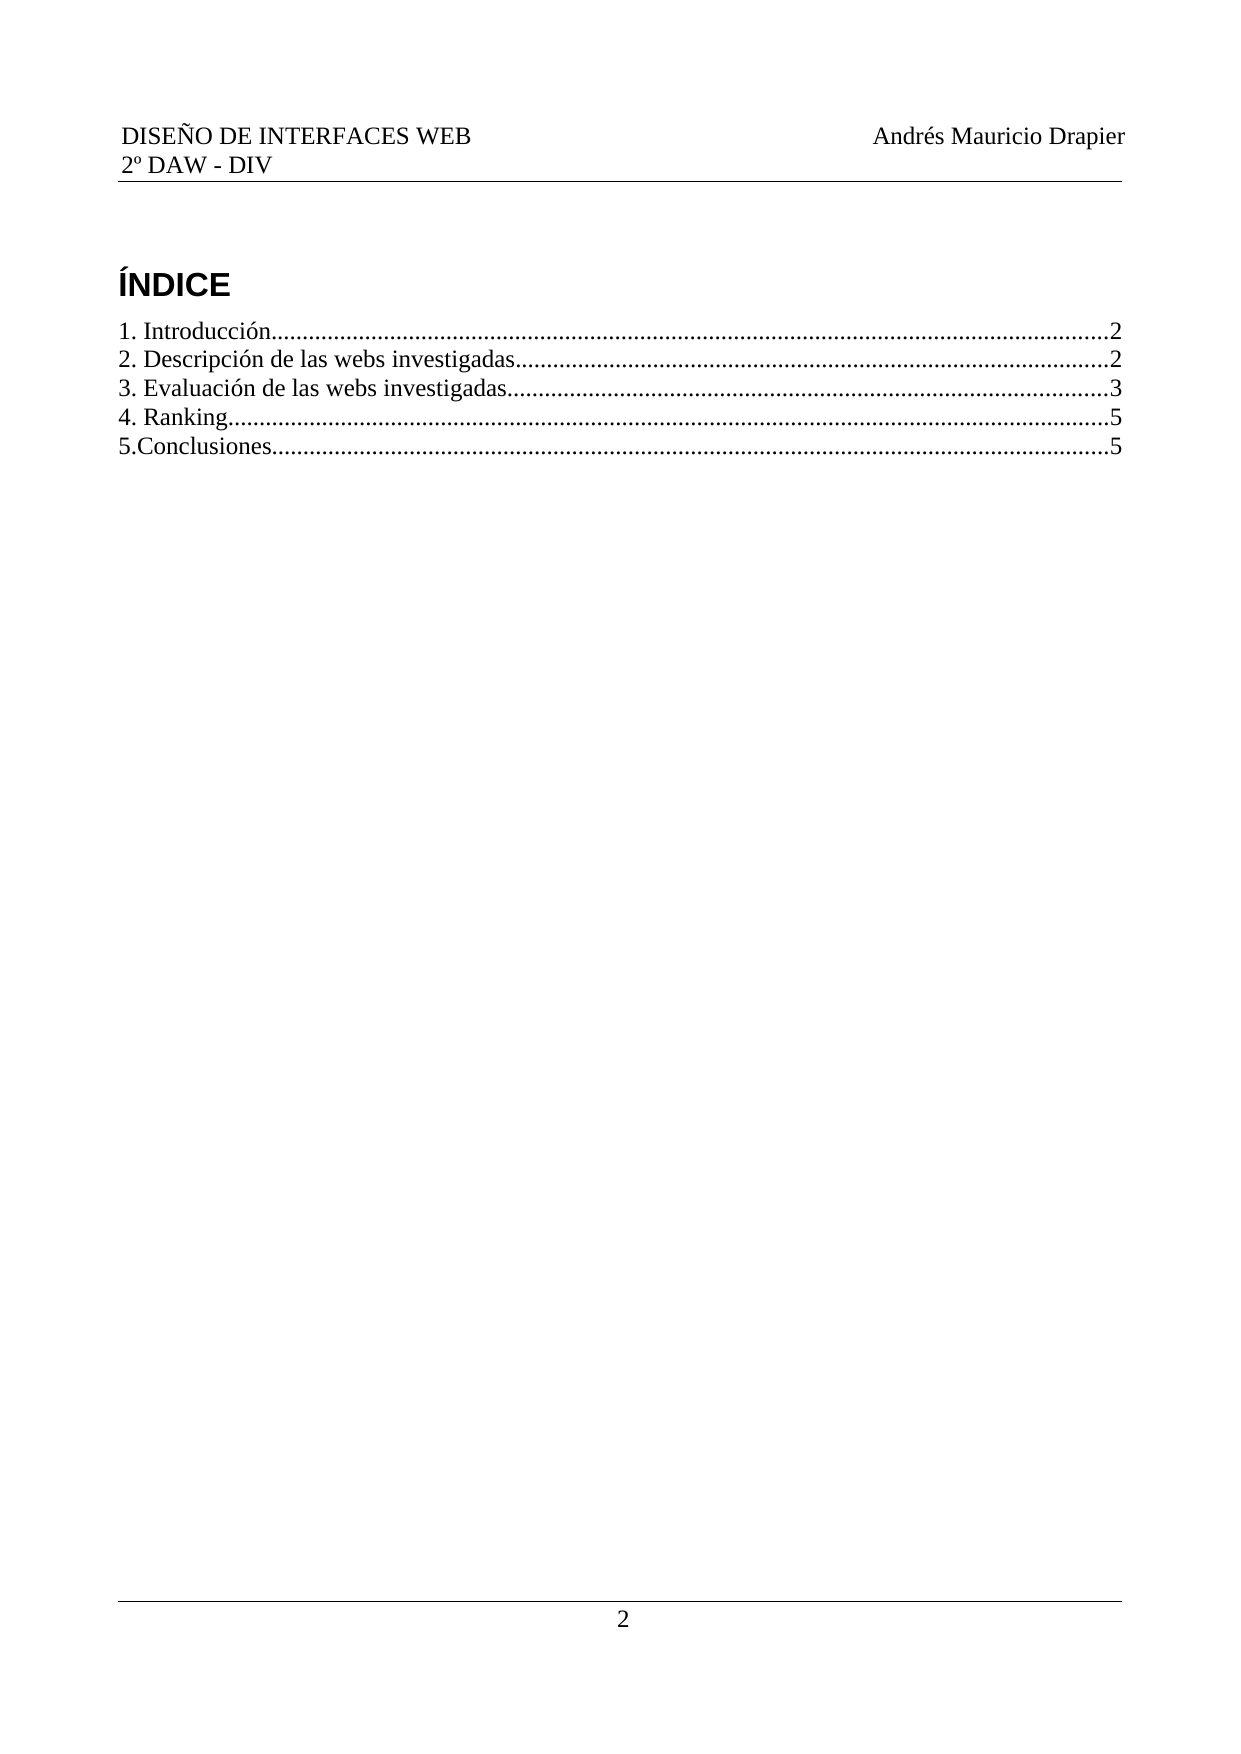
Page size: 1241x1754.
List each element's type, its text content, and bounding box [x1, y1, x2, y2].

text 4. Ranking 5 [118, 402, 1122, 431]
text 2. Descripción de las webs investigadas. 2 [118, 344, 1122, 373]
text 1. Introducción. 2 [118, 316, 1122, 344]
text 5.Conclusiones 5 [118, 431, 1122, 459]
subtitle ÍNDICE [118, 265, 1122, 303]
text 3. Evaluación de las webs investigadas. 3 [118, 373, 1122, 402]
